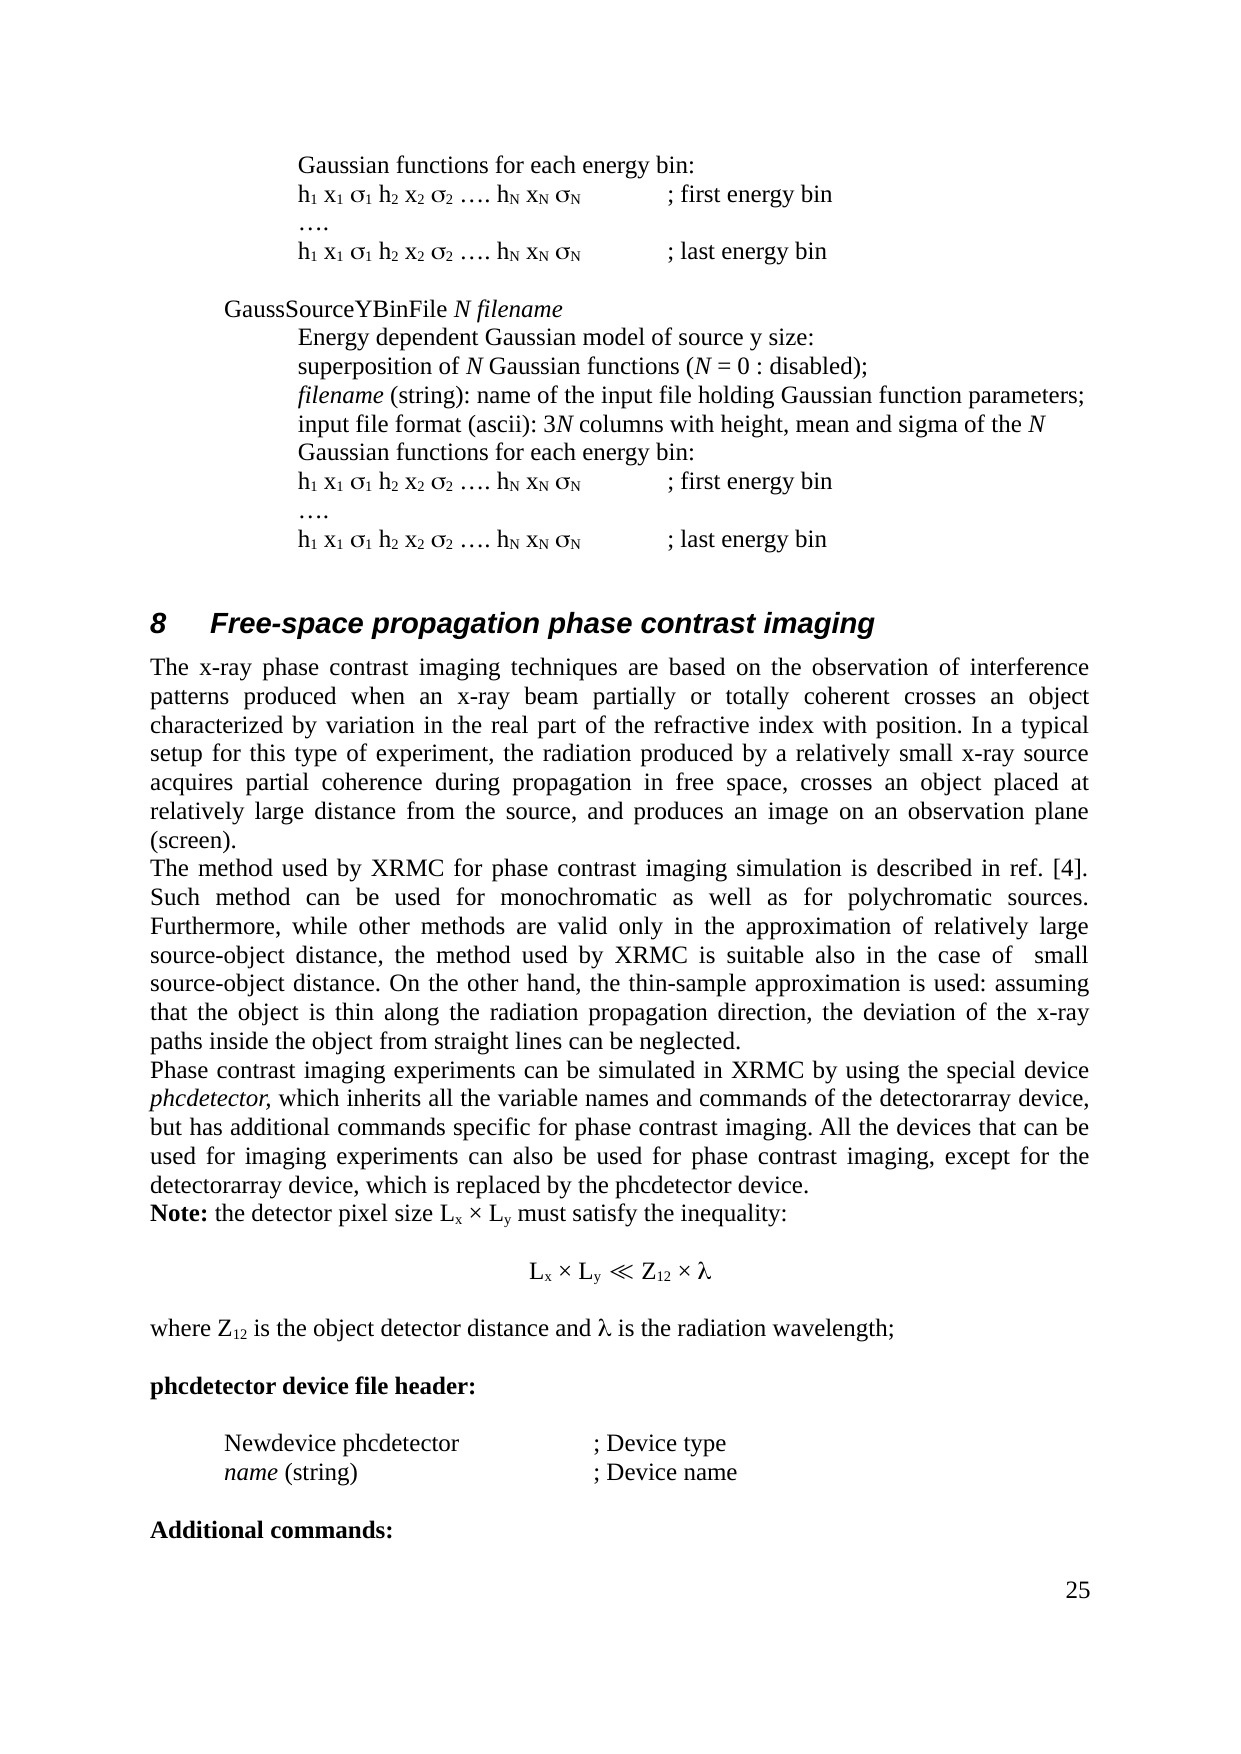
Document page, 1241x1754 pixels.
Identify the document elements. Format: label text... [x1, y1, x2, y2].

text superposition of N Gaussian functions (N = 0 : disabled); [150, 351, 1090, 380]
text h1 x1 s1 h2 x2 s2 …. hN xN sN ; last energy bin [150, 524, 1090, 552]
text …. [150, 495, 1090, 524]
text Gaussian functions for each energy bin: [150, 437, 1090, 466]
text h1 x1 s1 h2 x2 s2 …. hN xN sN ; first energy bin [150, 466, 1090, 495]
text input file format (ascii): 3N columns with height, mean and sigma of the N [150, 409, 1090, 437]
text filename (string): name of the input file holding Gaussian function parameters; [150, 380, 1090, 409]
text …. [150, 207, 1090, 236]
text name (string) ; Device name [150, 1457, 1090, 1486]
text where Z12 is the object detector distance and l is the radiation wavelength; [150, 1313, 1090, 1342]
text Phase contrast imaging experiments can be simulated in XRMC by using the special device phcdetector, which inherits all the variable names and commands of the detectorarray device, but has additional commands specific for phase contrast imaging. All the devices that can be used for imaging experiments can also be used for phase contrast imaging, except for the detectorarray device, which is replaced by the phcdetector device. [150, 1055, 1090, 1198]
text Gaussian functions for each energy bin: [150, 150, 1090, 179]
text phcdetector device file header: [150, 1371, 1090, 1400]
text The x-ray phase contrast imaging techniques are based on the observation of interference patterns produced when an x-ray beam partially or totally coherent crosses an object characterized by variation in the real part of the refractive index with position. In a typical setup for this type of experiment, the radiation produced by a relatively small x-ray source acquires partial coherence during propagation in free space, crosses an object placed at relatively large distance from the source, and produces an image on an observation plane (screen). [150, 652, 1090, 853]
text Additional commands: [150, 1515, 1090, 1543]
text h1 x1 s1 h2 x2 s2 …. hN xN sN ; last energy bin [150, 236, 1090, 265]
text Lx × Ly ≪ Z12 × l [150, 1256, 1090, 1285]
text GaussSourceYBinFile N filename [150, 294, 1090, 322]
text Energy dependent Gaussian model of source y size: [150, 322, 1090, 351]
text Newdevice phcdetector ; Device type [150, 1428, 1090, 1457]
text The method used by XRMC for phase contrast imaging simulation is described in ref. [4]. Such method can be used for monochromatic as well as for polychromatic sources. Furthermore, while other methods are valid only in the approximation of relatively large source-object distance, the method used by XRMC is suitable also in the case of small source-object distance. On the other hand, the thin-sample approximation is used: assuming that the object is thin along the radiation propagation direction, the deviation of the x-ray paths inside the object from straight lines can be neglected. [150, 853, 1090, 1055]
text h1 x1 s1 h2 x2 s2 …. hN xN sN ; first energy bin [150, 179, 1090, 207]
subtitle Free-space propagation phase contrast imaging [150, 606, 1090, 640]
text Note: the detector pixel size Lx × Ly must satisfy the inequality: [150, 1198, 1090, 1227]
